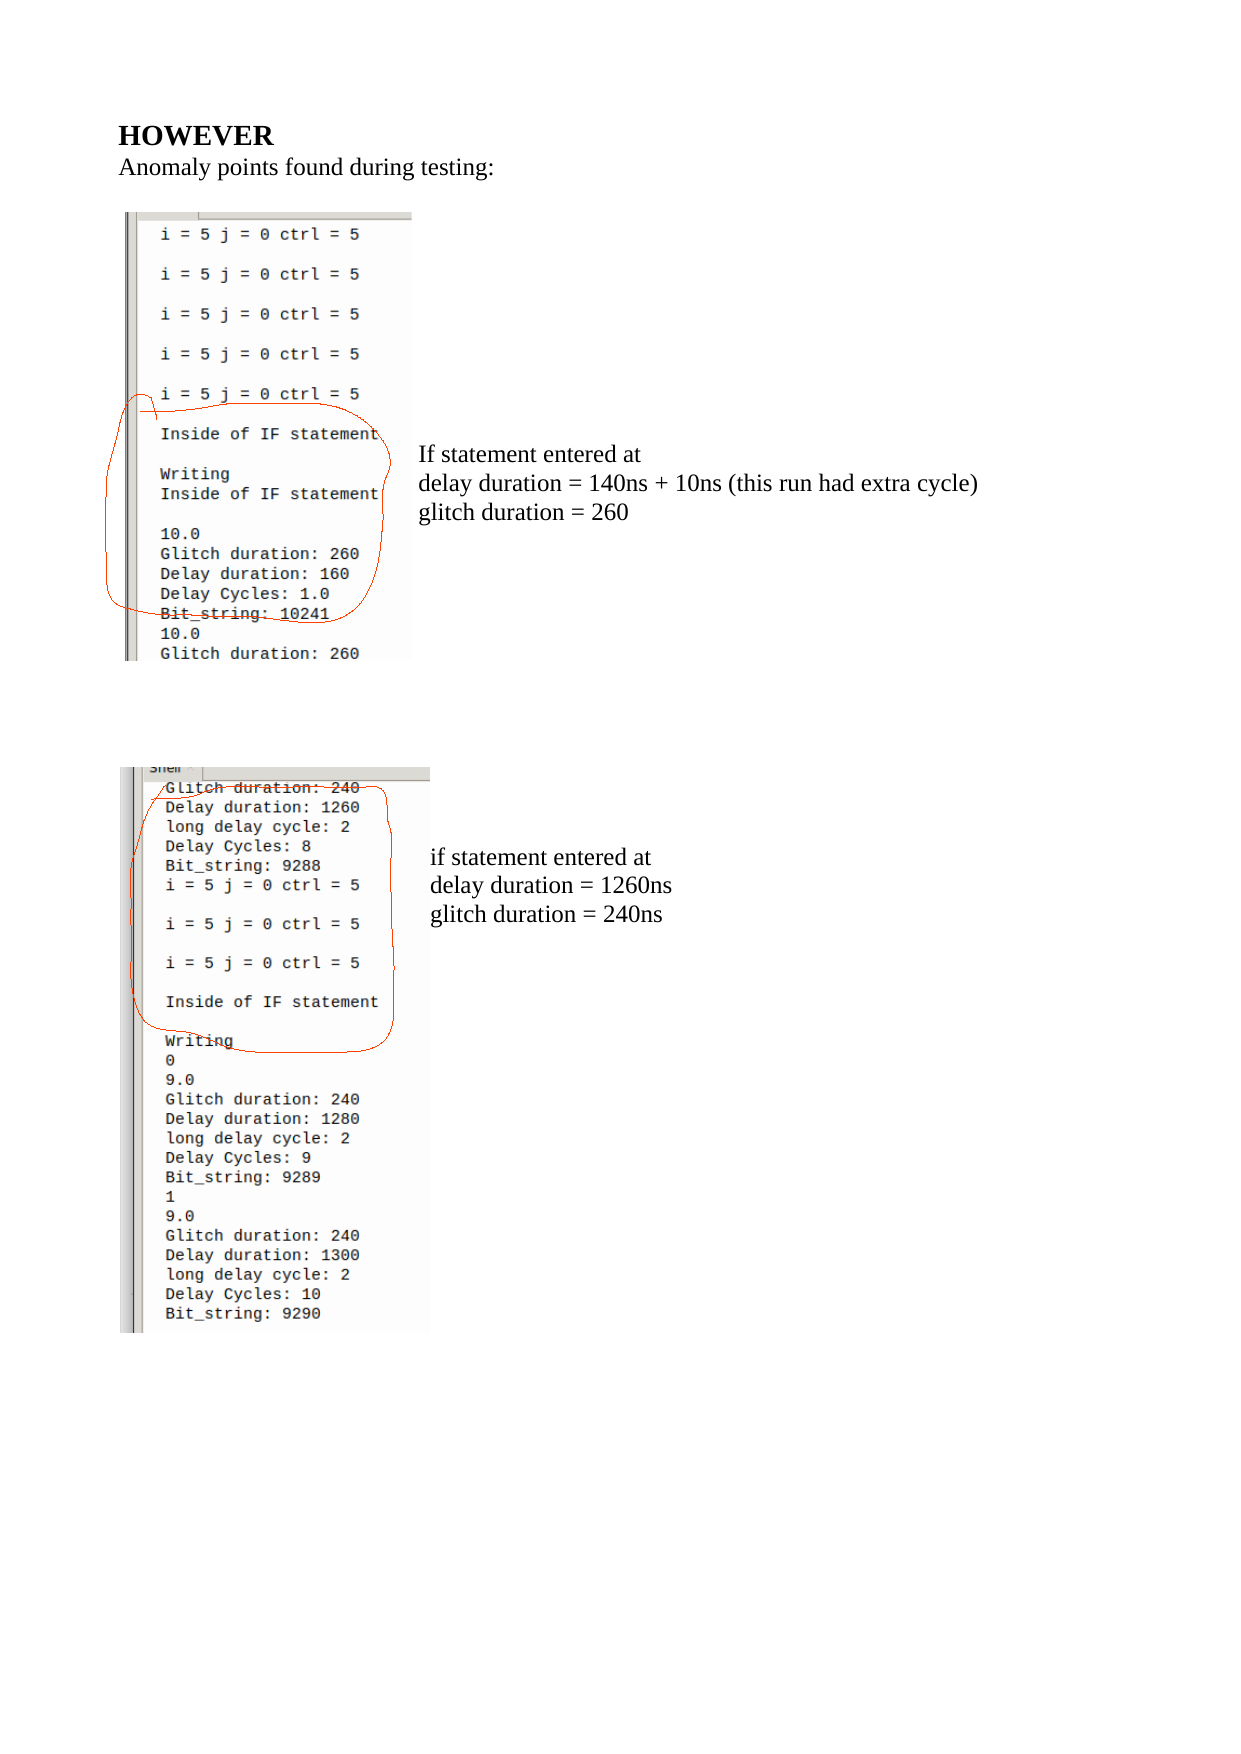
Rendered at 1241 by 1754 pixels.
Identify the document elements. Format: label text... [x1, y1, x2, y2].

text delay duration = 1260ns [118, 870, 1122, 899]
text HOWEVER [118, 118, 1122, 152]
text glitch duration = 260 [126, 497, 1122, 525]
text Anomaly points found during testing: [118, 152, 1122, 180]
text delay duration = 140ns + 10ns (this run had extra cycle) [126, 468, 1122, 497]
text If statement entered at [126, 439, 1122, 468]
text [118, 899, 391, 928]
text glitch duration = 240ns [392, 899, 1122, 928]
text if statement entered at [118, 842, 1122, 870]
